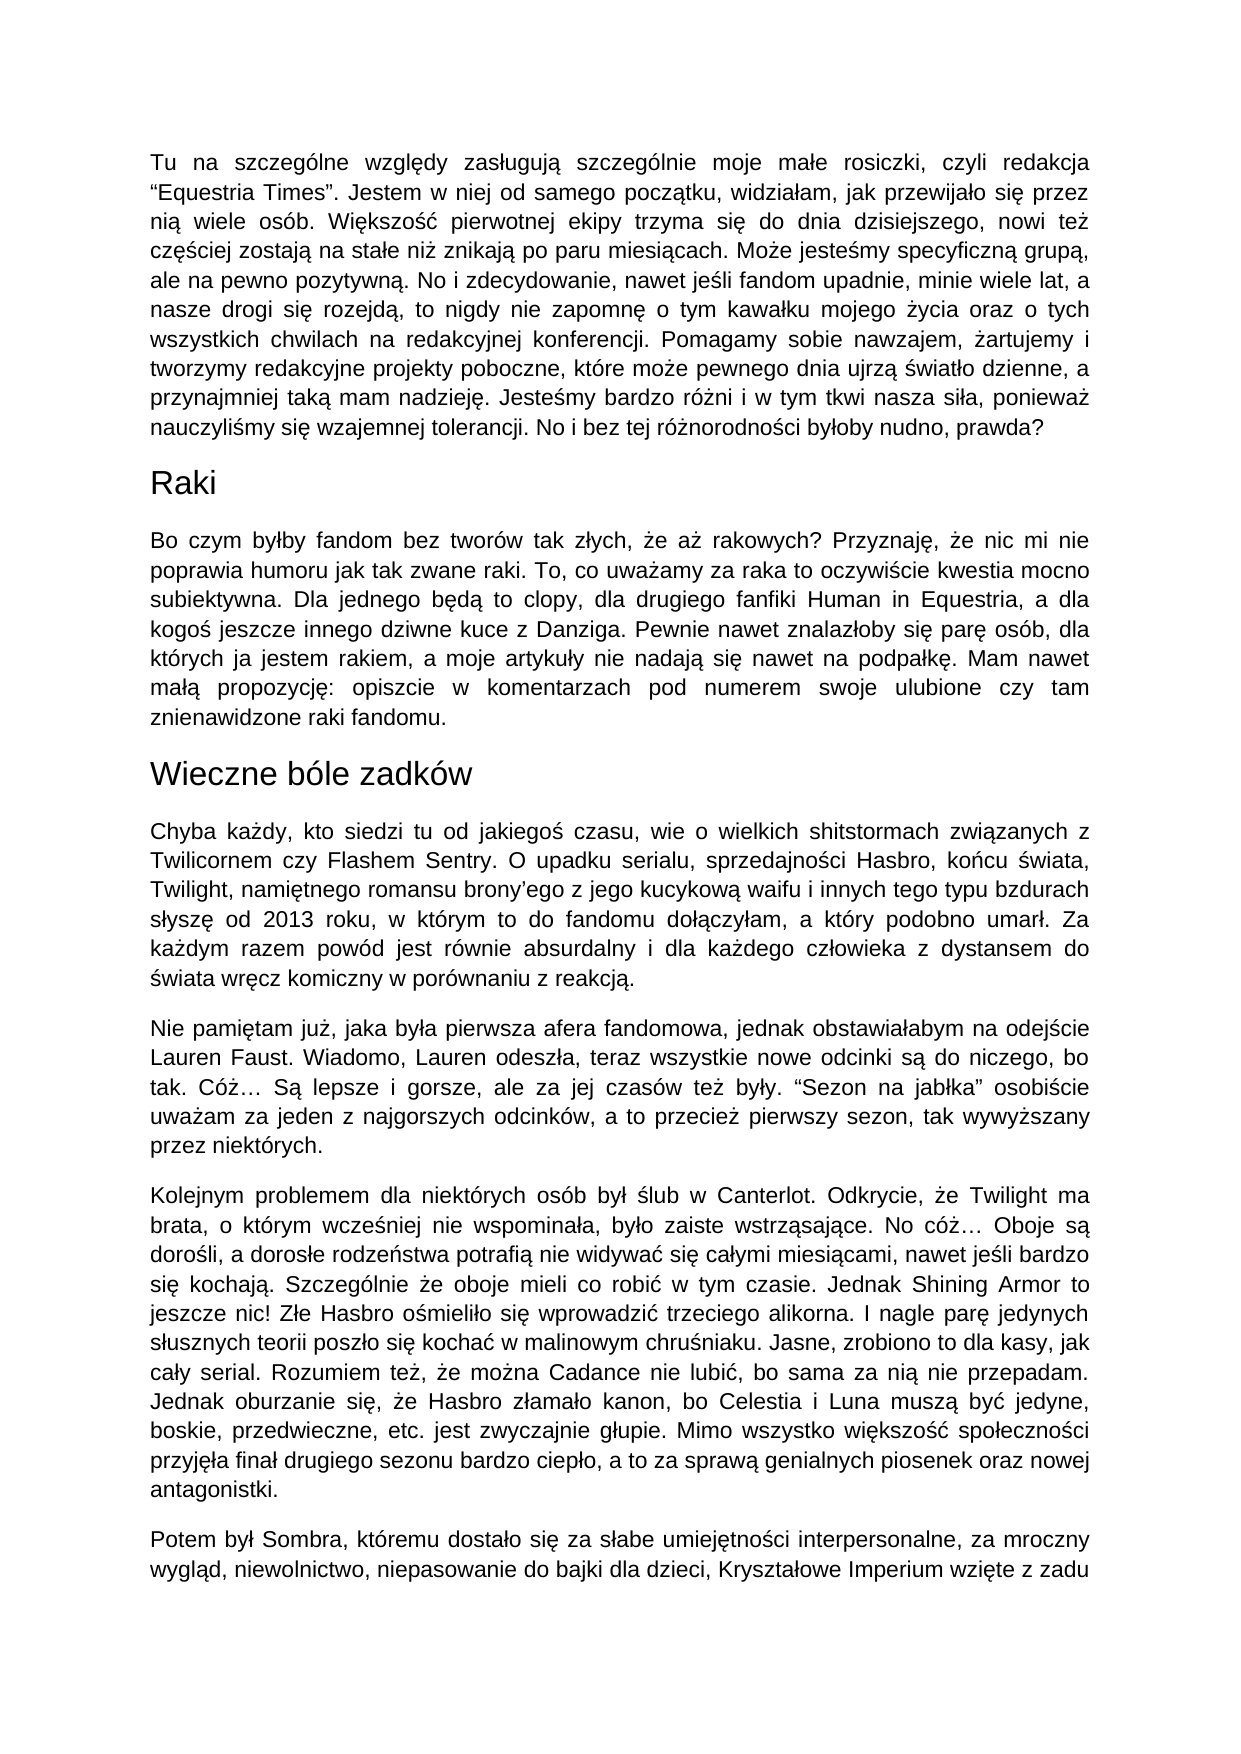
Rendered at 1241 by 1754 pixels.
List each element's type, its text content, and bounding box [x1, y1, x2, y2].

text Bo czym byłby fandom bez tworów tak złych, że aż rakowych? Przyznaję, że nic mi nie poprawia humoru jak tak zwane raki. To, co uważamy za raka to oczywiście kwestia mocno subiektywna. Dla jednego będą to clopy, dla drugiego fanfiki Human in Equestria, a dla kogoś jeszcze innego dziwne kuce z Danziga. Pewnie nawet znalazłoby się parę osób, dla których ja jestem rakiem, a moje artykuły nie nadają się nawet na podpałkę. Mam nawet małą propozycję: opiszcie w komentarzach pod numerem swoje ulubione czy tam znienawidzone raki fandomu. [150, 528, 1091, 730]
subtitle Raki [150, 464, 1091, 502]
text Kolejnym problemem dla niektórych osób był ślub w Canterlot. Odkrycie, że Twilight ma brata, o którym wcześniej nie wspominała, było zaiste wstrząsające. No cóż… Oboje są dorośli, a dorosłe rodzeństwa potrafią nie widywać się całymi miesiącami, nawet jeśli bardzo się kochają. Szczególnie że oboje mieli co robić w tym czasie. Jednak Shining Armor to jeszcze nic! Złe Hasbro ośmieliło się wprowadzić trzeciego alikorna. I nagle parę jedynych słusznych teorii poszło się kochać w malinowym chruśniaku. Jasne, zrobiono to dla kasy, jak cały serial. Rozumiem też, że można Cadance nie lubić, bo sama za nią nie przepadam. Jednak oburzanie się, że Hasbro złamało kanon, bo Celestia i Luna muszą być jedyne, boskie, przedwieczne, etc. jest zwyczajnie głupie. Mimo wszystko większość społeczności przyjęła finał drugiego sezonu bardzo ciepło, a to za sprawą genialnych piosenek oraz nowej antagonistki. [150, 1183, 1091, 1502]
text Tu na szczególne względy zasługują szczególnie moje małe rosiczki, czyli redakcja “Equestria Times”. Jestem w niej od samego początku, widziałam, jak przewijało się przez nią wiele osób. Większość pierwotnej ekipy trzyma się do dnia dzisiejszego, nowi też częściej zostają na stałe niż znikają po paru miesiącach. Może jesteśmy specyficzną grupą, ale na pewno pozytywną. No i zdecydowanie, nawet jeśli fandom upadnie, minie wiele lat, a nasze drogi się rozejdą, to nigdy nie zapomnę o tym kawałku mojego życia oraz o tych wszystkich chwilach na redakcyjnej konferencji. Pomagamy sobie nawzajem, żartujemy i tworzymy redakcyjne projekty poboczne, które może pewnego dnia ujrzą światło dzienne, a przynajmniej taką mam nadzieję. Jesteśmy bardzo różni i w tym tkwi nasza siła, ponieważ nauczyliśmy się wzajemnej tolerancji. No i bez tej różnorodności byłoby nudno, prawda? [150, 150, 1091, 440]
subtitle Wieczne bóle zadków [150, 755, 1091, 792]
text Chyba każdy, kto siedzi tu od jakiegoś czasu, wie o wielkich shitstormach związanych z Twilicornem czy Flashem Sentry. O upadku serialu, sprzedajności Hasbro, końcu świata, Twilight, namiętnego romansu brony’ego z jego kucykową waifu i innych tego typu bzdurach słyszę od 2013 roku, w którym to do fandomu dołączyłam, a który podobno umarł. Za każdym razem powód jest równie absurdalny i dla każdego człowieka z dystansem do świata wręcz komiczny w porównaniu z reakcją. [150, 818, 1091, 991]
text Nie pamiętam już, jaka była pierwsza afera fandomowa, jednak obstawiałabym na odejście Lauren Faust. Wiadomo, Lauren odeszła, teraz wszystkie nowe odcinki są do niczego, bo tak. Cóż… Są lepsze i gorsze, ale za jej czasów też były. “Sezon na jabłka” osobiście uważam za jeden z najgorszych odcinków, a to przecież pierwszy sezon, tak wywyższany przez niektórych. [150, 1015, 1091, 1158]
text Potem był Sombra, któremu dostało się za słabe umiejętności interpersonalne, za mroczny wygląd, niewolnictwo, niepasowanie do bajki dla dzieci, Kryształowe Imperium wzięte z zadu [150, 1527, 1091, 1582]
